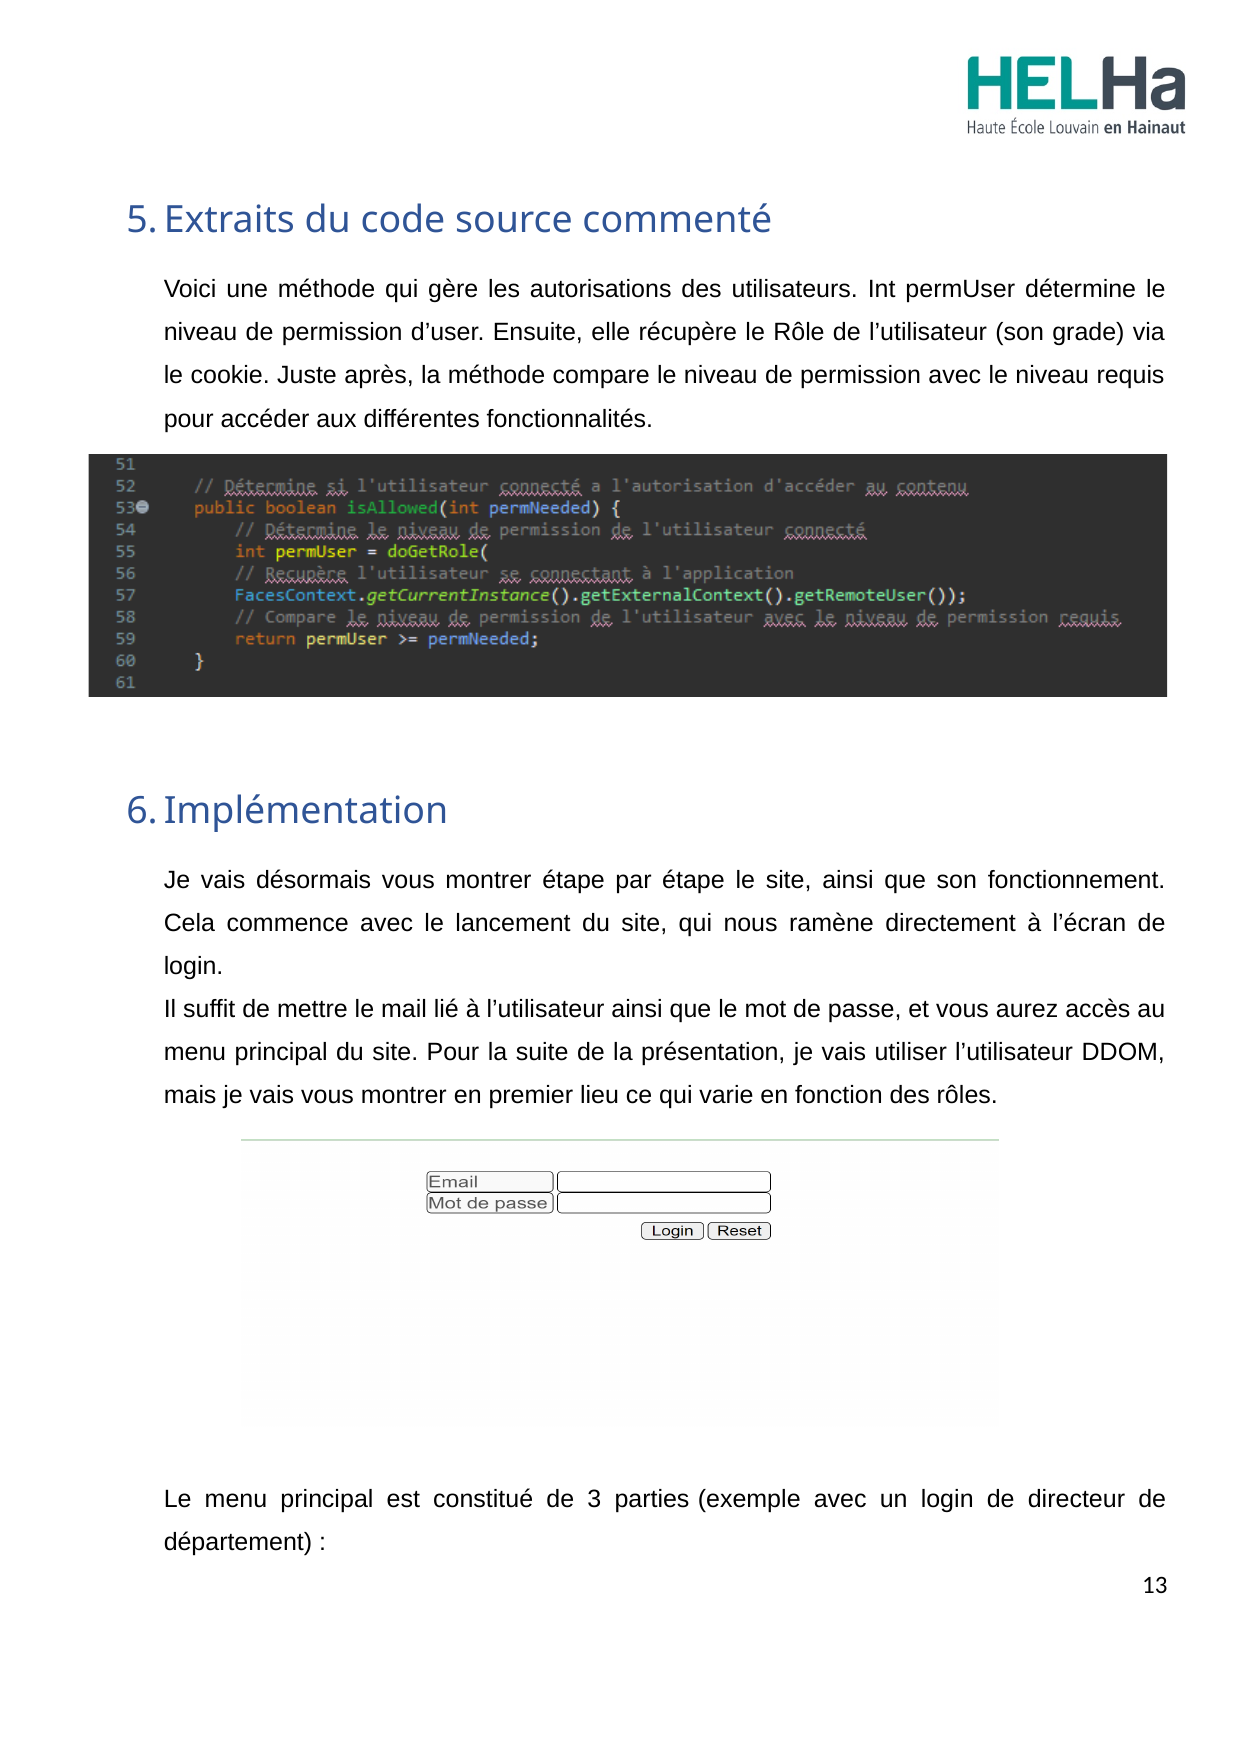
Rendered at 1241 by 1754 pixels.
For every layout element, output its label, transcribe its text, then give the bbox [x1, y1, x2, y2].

list Je vais désormais vous montrer étape par étape le site, ainsi que son fonctionnement. Cela commence avec le lancement du site, qui nous ramène directement à l’écran de login. [163, 865, 1167, 980]
subtitle Extraits du code source commenté [126, 193, 1167, 244]
list Il suffit de mettre le mail lié à l’utilisateur ainsi que le mot de passe, et vous aurez accès au menu principal du site. Pour la suite de la présentation, je vais utiliser l’utilisateur DDOM, mais je vais vous montrer en premier lieu ce qui varie en fonction des rôles. [163, 994, 1167, 1109]
list Voici une méthode qui gère les autorisations des utilisateurs. Int permUser détermine le niveau de permission d’user. Ensuite, elle récupère le Rôle de l’utilisateur (son grade) via le cookie. Juste après, la méthode compare le niveau de permission avec le niveau requis pour accéder aux différentes fonctionnalités. [163, 274, 1167, 432]
subtitle Implémentation [126, 783, 1167, 834]
list Le menu principal est constitué de 3 parties (exemple avec un login de directeur de département) : [163, 1484, 1167, 1556]
